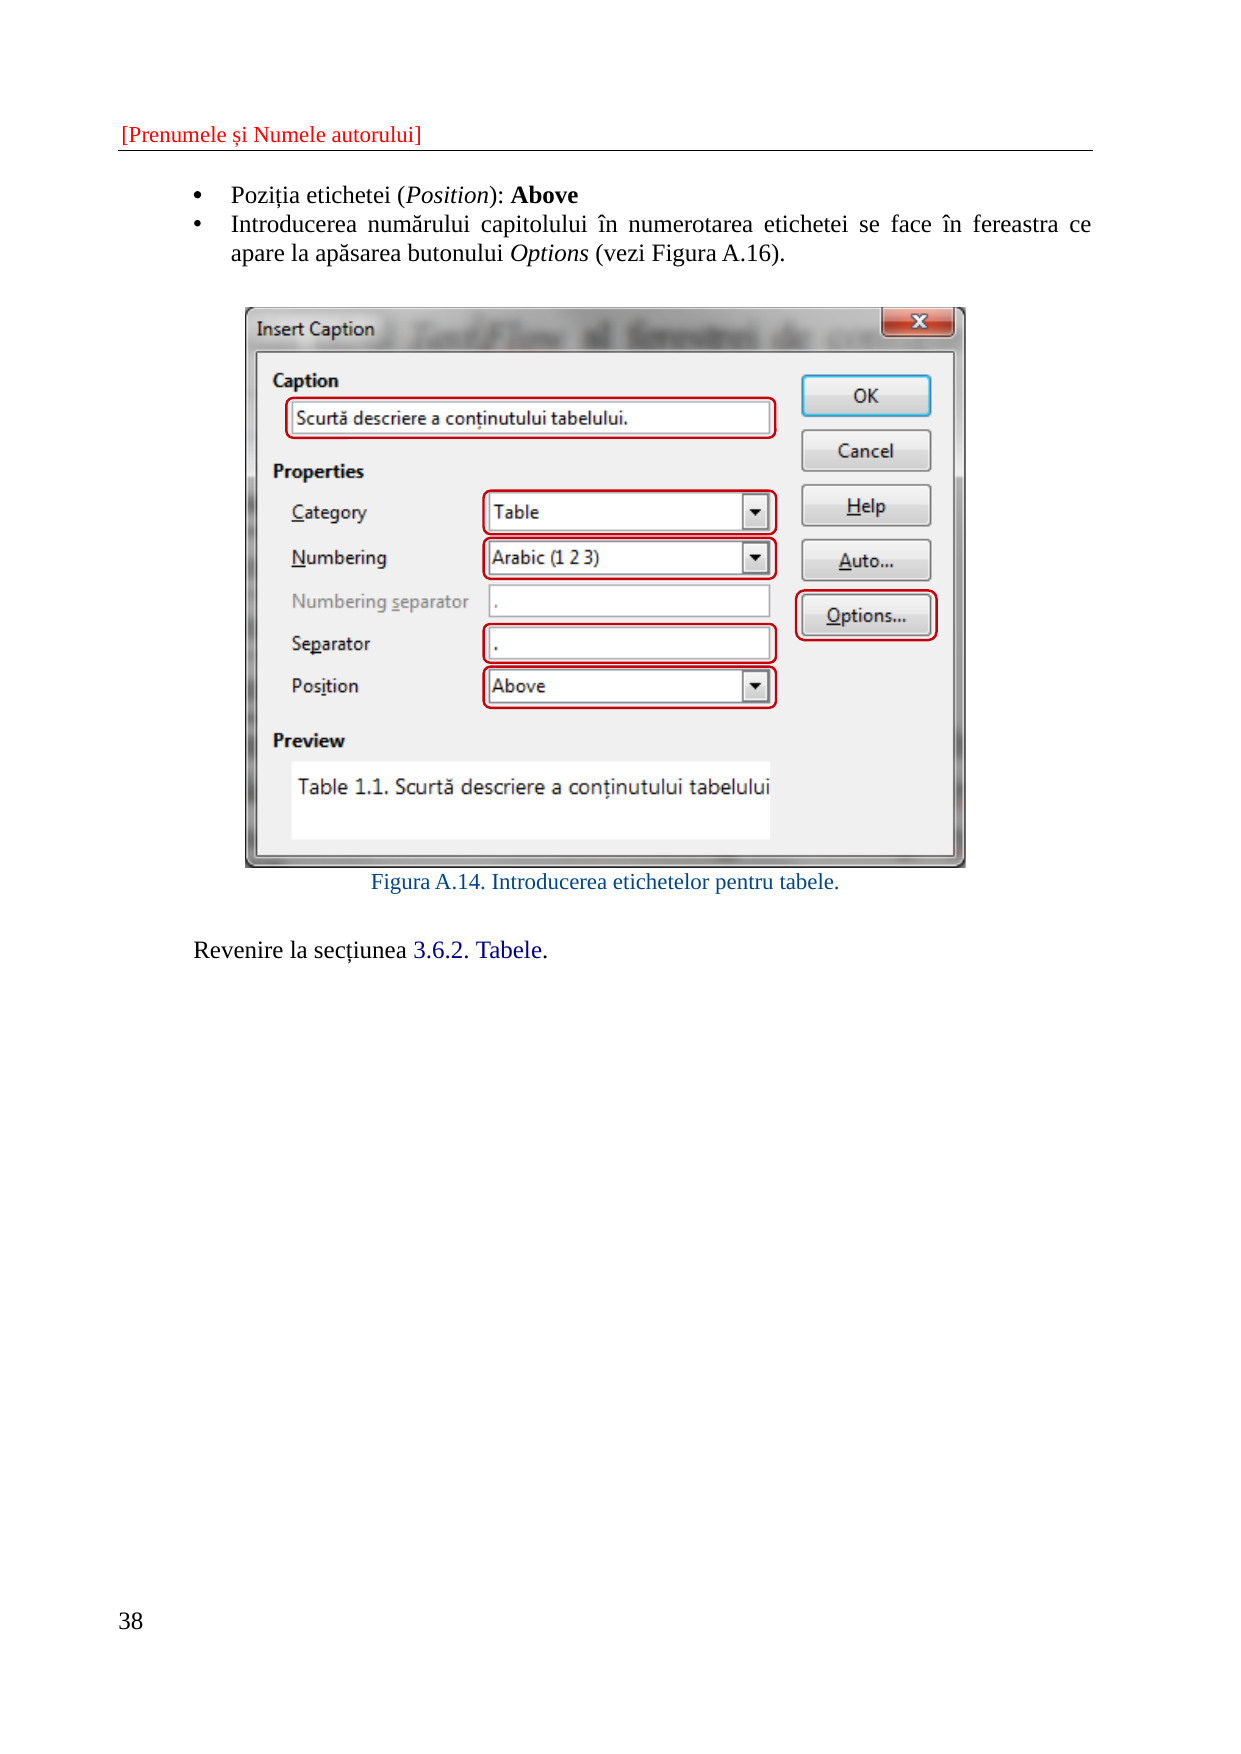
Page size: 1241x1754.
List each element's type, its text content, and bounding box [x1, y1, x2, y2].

text Figura A.14. Introducerea etichetelor pentru tabele. [118, 307, 1092, 894]
picture [245, 307, 966, 868]
list Introducerea numărului capitolului în numerotarea etichetei se face în fereastra ce apare la apăsarea butonului Options (vezi Figura A.16). [193, 209, 1093, 266]
text Revenire la secțiunea 3.6.2. Tabele. [118, 935, 1093, 964]
list Poziția etichetei (Position): Above [193, 180, 1093, 209]
